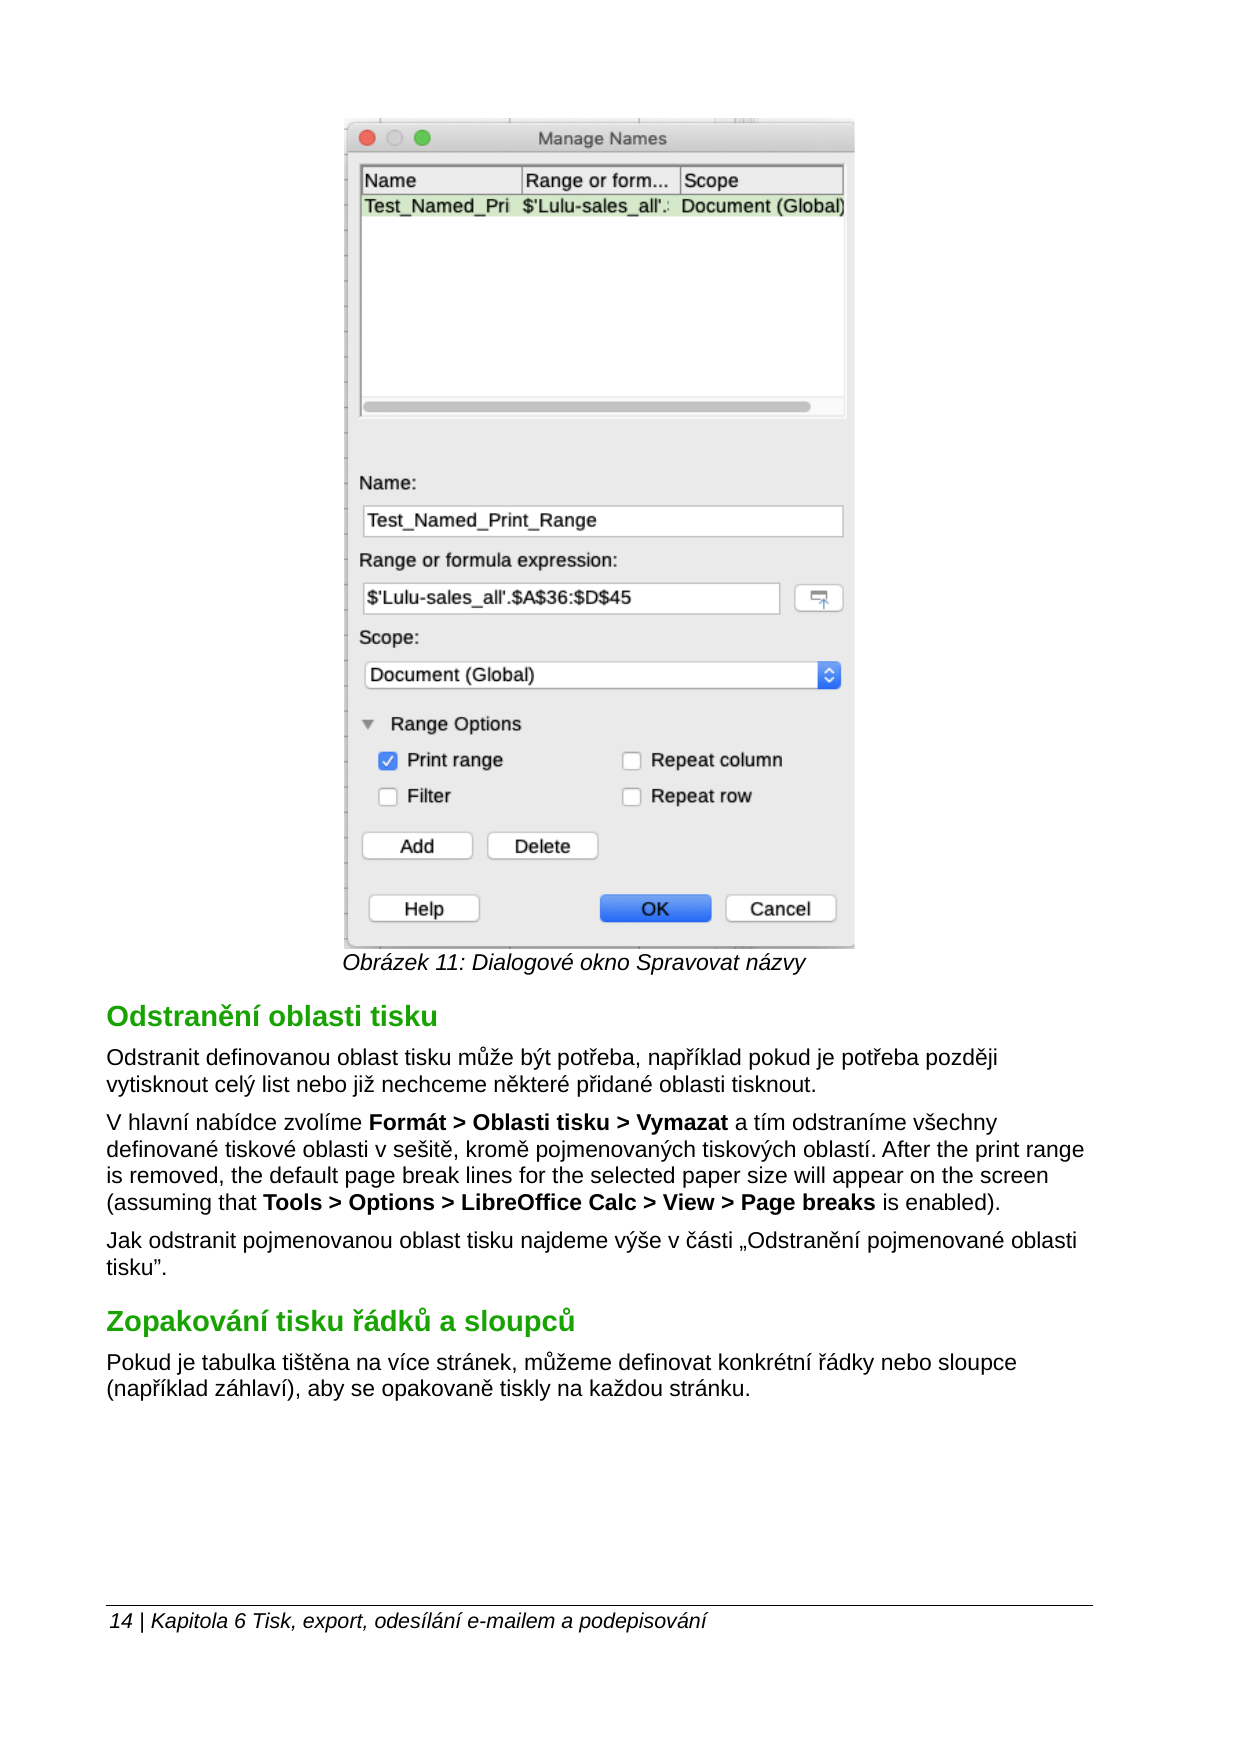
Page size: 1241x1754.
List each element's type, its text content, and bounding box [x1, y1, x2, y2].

text Pokud je tabulka tištěna na více stránek, můžeme definovat konkrétní řádky nebo sloupce (například záhlaví), aby se opakovaně tiskly na každou stránku. [106, 1349, 1093, 1402]
text Obrázek 11: Dialogové okno Spravovat názvy [342, 118, 857, 975]
text Odstranit definovanou oblast tisku může být potřeba, například pokud je potřeba později vytisknout celý list nebo již nechceme některé přidané oblasti tisknout. [106, 1044, 1093, 1097]
subtitle Zopakování tisku řádků a sloupců [106, 1304, 1093, 1337]
text Jak odstranit pojmenovanou oblast tisku najdeme výše v části „Odstranění pojmenované oblasti tisku”. [106, 1227, 1093, 1280]
picture [344, 118, 855, 949]
subtitle Odstranění oblasti tisku [106, 999, 1093, 1032]
text V hlavní nabídce zvolíme Formát > Oblasti tisku > Vymazat a tím odstraníme všechny definované tiskové oblasti v sešitě, kromě pojmenovaných tiskových oblastí. After the print range is removed, the default page break lines for the selected paper size will appear on the screen (assuming that Tools > Options > LibreOffice Calc > View > Page breaks is enabled). [106, 1109, 1093, 1215]
